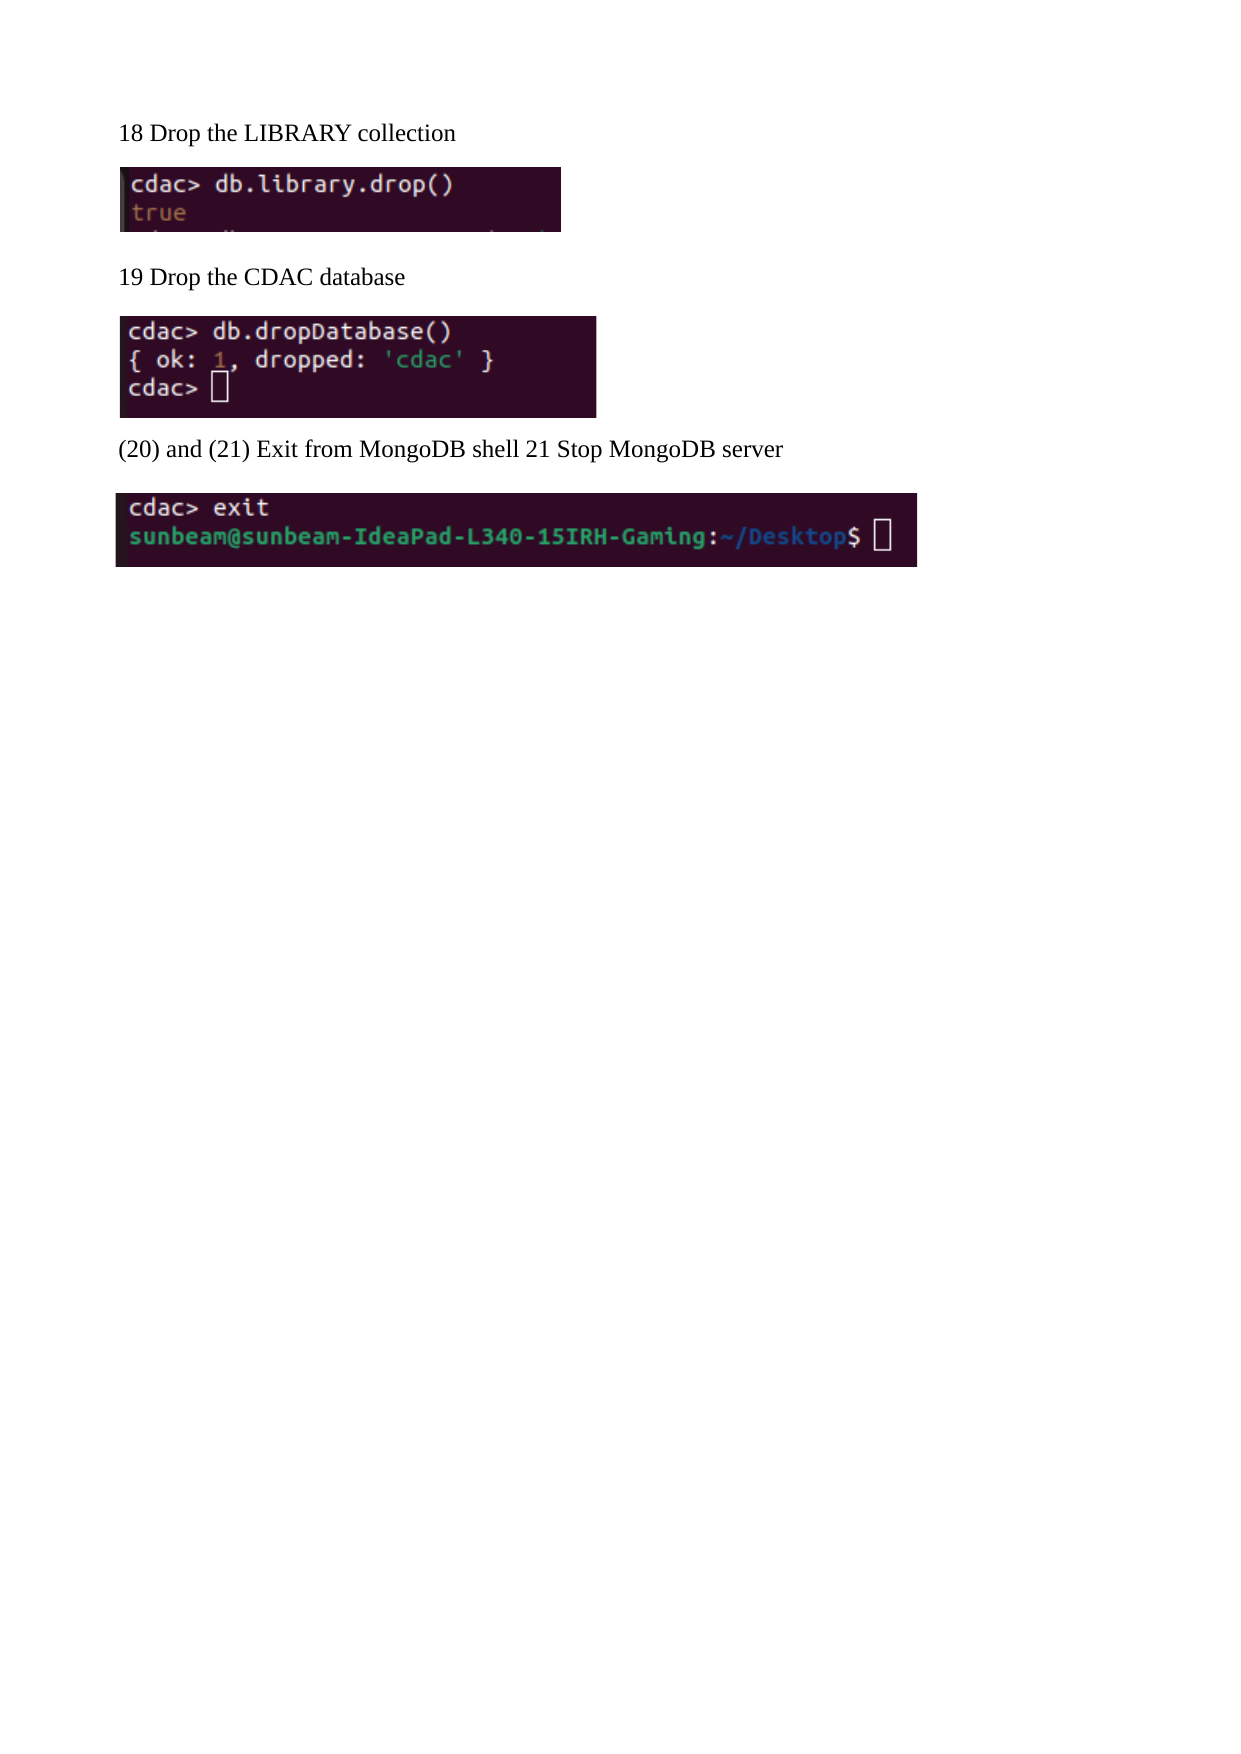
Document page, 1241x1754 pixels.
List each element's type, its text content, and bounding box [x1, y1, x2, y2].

picture [119, 316, 597, 418]
text (20) and (21) Exit from MongoDB shell 21 Stop MongoDB server [118, 434, 1122, 463]
picture [115, 493, 918, 567]
text 19 Drop the CDAC database [118, 262, 1122, 291]
picture [120, 167, 561, 232]
text 18 Drop the LIBRARY collection [118, 118, 1122, 147]
